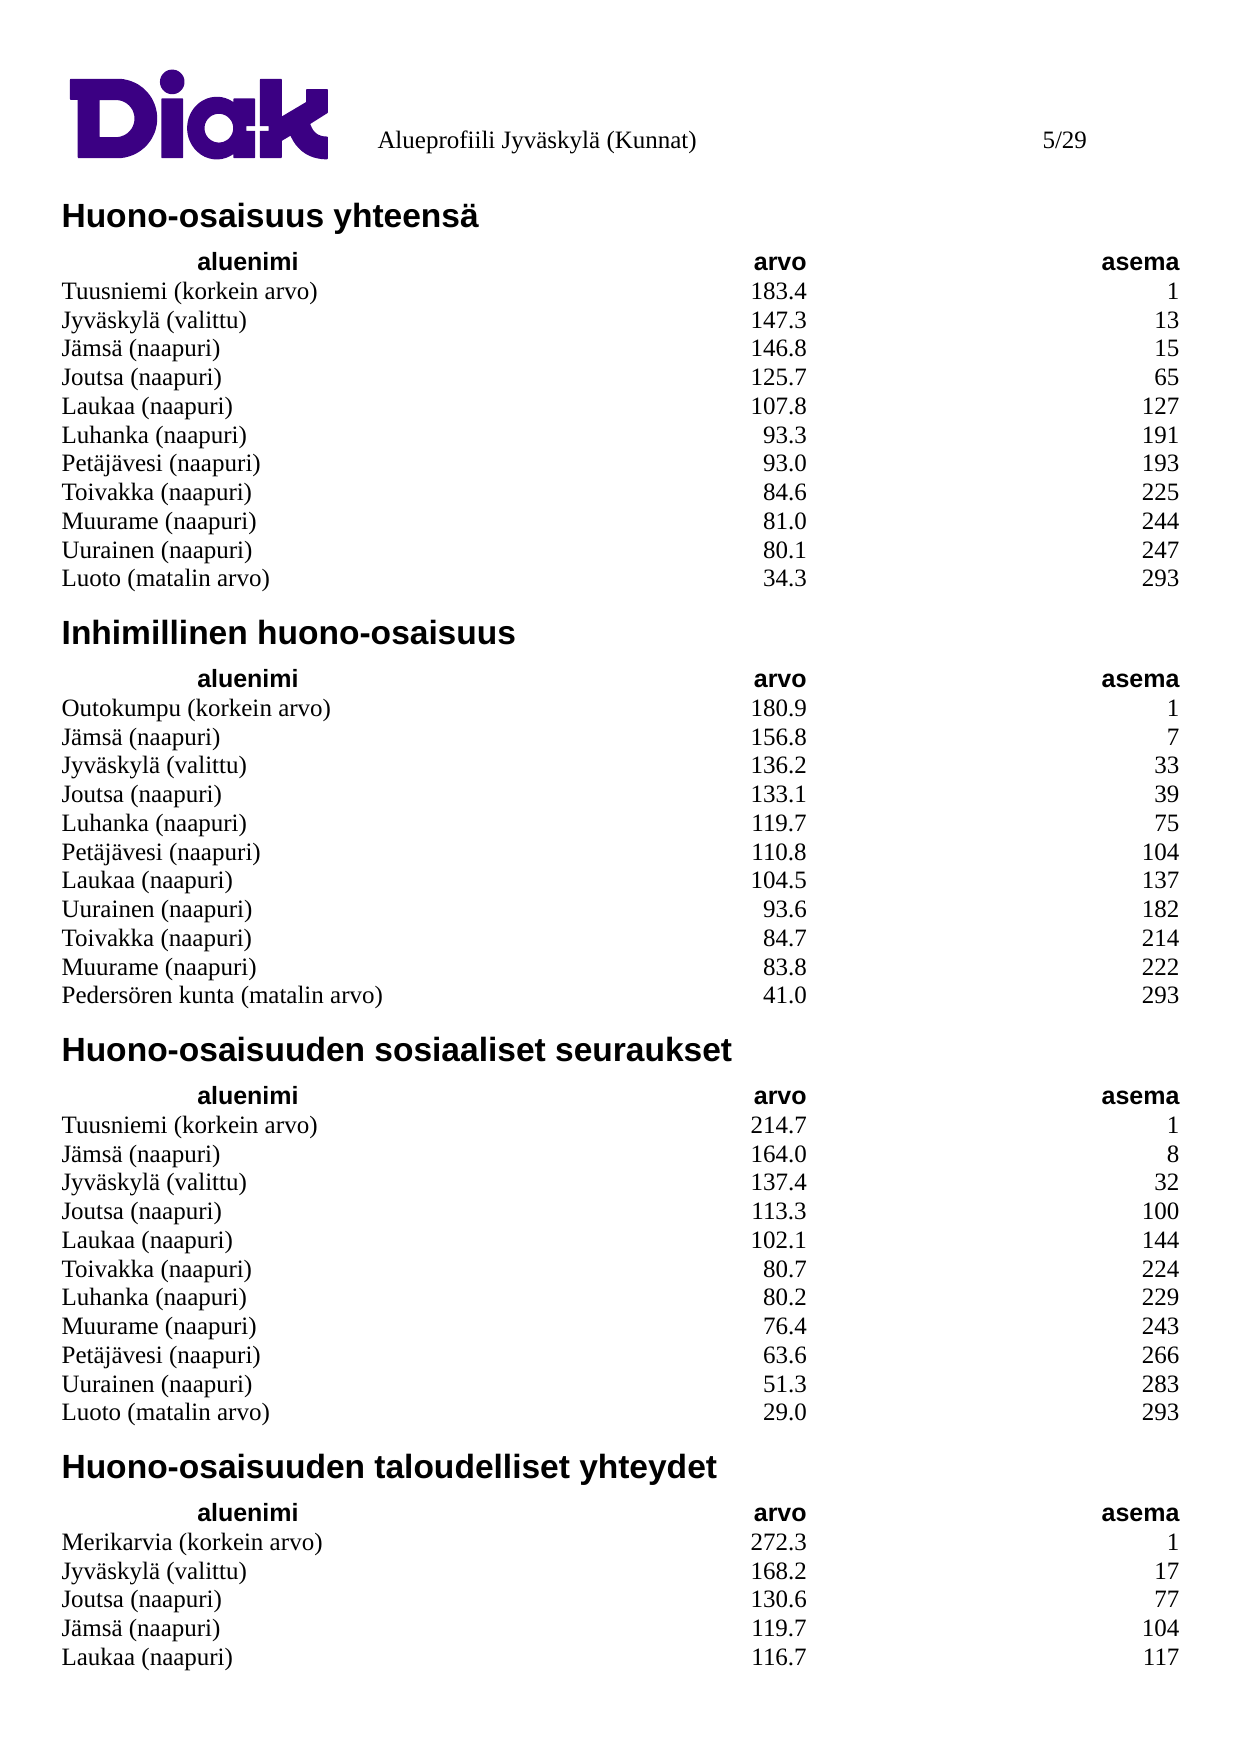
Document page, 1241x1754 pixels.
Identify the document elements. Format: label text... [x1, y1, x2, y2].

table_cell 214 [806, 923, 1179, 952]
table_cell 102.1 [434, 1225, 806, 1254]
table_cell Tuusniemi (korkein arvo) [61, 1110, 434, 1139]
table_header aluenimi [61, 247, 434, 276]
table_cell 164.0 [434, 1139, 806, 1167]
table_cell Jyväskylä (valittu) [61, 1168, 434, 1196]
table_cell 93.6 [434, 894, 806, 923]
table_cell 32 [806, 1168, 1179, 1196]
table_cell 130.6 [434, 1585, 806, 1613]
table_cell Uurainen (naapuri) [61, 535, 434, 563]
table_cell Laukaa (naapuri) [61, 1225, 434, 1254]
table_cell 191 [806, 420, 1179, 448]
table_cell 225 [806, 477, 1179, 506]
table_cell 110.8 [434, 837, 806, 866]
table_cell 193 [806, 449, 1179, 477]
table_cell 1 [806, 276, 1179, 305]
table_cell 84.6 [434, 477, 806, 506]
table_cell 127 [806, 391, 1179, 420]
table_cell 13 [806, 305, 1179, 333]
table_cell 283 [806, 1369, 1179, 1397]
table_cell 93.0 [434, 449, 806, 477]
table_cell 247 [806, 535, 1179, 563]
table_cell Laukaa (naapuri) [61, 1642, 434, 1671]
table_cell 41.0 [434, 981, 806, 1009]
table_header arvo [434, 664, 806, 693]
table_cell 29.0 [434, 1398, 806, 1426]
table_cell 33 [806, 751, 1179, 779]
table_cell 293 [806, 564, 1179, 592]
table_cell Jämsä (naapuri) [61, 1613, 434, 1642]
table_cell 34.3 [434, 564, 806, 592]
table_cell Joutsa (naapuri) [61, 779, 434, 808]
table_cell Luhanka (naapuri) [61, 1283, 434, 1311]
table_cell 63.6 [434, 1340, 806, 1369]
table_cell 51.3 [434, 1369, 806, 1397]
table_cell 1 [806, 1110, 1179, 1139]
table_cell 80.1 [434, 535, 806, 563]
table_cell Jämsä (naapuri) [61, 1139, 434, 1167]
table_cell 133.1 [434, 779, 806, 808]
table_cell Muurame (naapuri) [61, 952, 434, 981]
table_cell Jämsä (naapuri) [61, 722, 434, 751]
table_header aluenimi [61, 1498, 434, 1527]
table_cell Muurame (naapuri) [61, 1311, 434, 1340]
table_cell Tuusniemi (korkein arvo) [61, 276, 434, 305]
table_cell Luoto (matalin arvo) [61, 564, 434, 592]
table_cell 229 [806, 1283, 1179, 1311]
table_cell 113.3 [434, 1196, 806, 1225]
table_cell 136.2 [434, 751, 806, 779]
table_cell 83.8 [434, 952, 806, 981]
table_cell 222 [806, 952, 1179, 981]
table_cell 183.4 [434, 276, 806, 305]
table_cell Jyväskylä (valittu) [61, 751, 434, 779]
table_cell Jämsä (naapuri) [61, 334, 434, 362]
table_cell 107.8 [434, 391, 806, 420]
table_cell 39 [806, 779, 1179, 808]
table_cell Laukaa (naapuri) [61, 391, 434, 420]
subtitle Huono-osaisuuden sosiaaliset seuraukset [61, 1030, 1179, 1069]
table_cell 117 [806, 1642, 1179, 1671]
table_cell 81.0 [434, 506, 806, 535]
table_cell 137.4 [434, 1168, 806, 1196]
table_cell 293 [806, 981, 1179, 1009]
table_cell 76.4 [434, 1311, 806, 1340]
table_cell Pedersören kunta (matalin arvo) [61, 981, 434, 1009]
table_header arvo [434, 247, 806, 276]
table_cell 80.2 [434, 1283, 806, 1311]
table_cell 168.2 [434, 1556, 806, 1584]
table_cell 272.3 [434, 1527, 806, 1556]
table_cell 119.7 [434, 1613, 806, 1642]
table_cell Joutsa (naapuri) [61, 362, 434, 391]
table_cell 75 [806, 808, 1179, 837]
table_cell 147.3 [434, 305, 806, 333]
table_cell 65 [806, 362, 1179, 391]
table_cell 116.7 [434, 1642, 806, 1671]
table_cell 104 [806, 837, 1179, 866]
table_cell 243 [806, 1311, 1179, 1340]
table_cell Outokumpu (korkein arvo) [61, 693, 434, 722]
table_cell 8 [806, 1139, 1179, 1167]
table_cell 15 [806, 334, 1179, 362]
table_cell Merikarvia (korkein arvo) [61, 1527, 434, 1556]
table_cell 224 [806, 1254, 1179, 1282]
table_cell Joutsa (naapuri) [61, 1196, 434, 1225]
table_header asema [806, 1498, 1179, 1527]
table_cell 182 [806, 894, 1179, 923]
table_cell Toivakka (naapuri) [61, 1254, 434, 1282]
table_cell Toivakka (naapuri) [61, 923, 434, 952]
table_cell Jyväskylä (valittu) [61, 1556, 434, 1584]
table_cell Uurainen (naapuri) [61, 1369, 434, 1397]
table_cell 137 [806, 866, 1179, 894]
table_cell Petäjävesi (naapuri) [61, 449, 434, 477]
table_cell 293 [806, 1398, 1179, 1426]
table_cell 93.3 [434, 420, 806, 448]
table_cell 17 [806, 1556, 1179, 1584]
subtitle Huono-osaisuuden taloudelliset yhteydet [61, 1447, 1179, 1486]
table_cell 80.7 [434, 1254, 806, 1282]
table_cell 104.5 [434, 866, 806, 894]
table_cell 244 [806, 506, 1179, 535]
table_cell Muurame (naapuri) [61, 506, 434, 535]
table_cell Jyväskylä (valittu) [61, 305, 434, 333]
table_cell 214.7 [434, 1110, 806, 1139]
table_cell 119.7 [434, 808, 806, 837]
table_cell 180.9 [434, 693, 806, 722]
table_header asema [806, 247, 1179, 276]
table_cell 1 [806, 693, 1179, 722]
table_cell Luhanka (naapuri) [61, 420, 434, 448]
table_cell 156.8 [434, 722, 806, 751]
table_cell 100 [806, 1196, 1179, 1225]
table_cell 7 [806, 722, 1179, 751]
table_cell 1 [806, 1527, 1179, 1556]
table_cell Toivakka (naapuri) [61, 477, 434, 506]
table_cell Uurainen (naapuri) [61, 894, 434, 923]
table_cell Petäjävesi (naapuri) [61, 837, 434, 866]
table_cell Laukaa (naapuri) [61, 866, 434, 894]
table_cell 125.7 [434, 362, 806, 391]
table_header arvo [434, 1081, 806, 1110]
table_cell 77 [806, 1585, 1179, 1613]
table_cell Luoto (matalin arvo) [61, 1398, 434, 1426]
table_cell 266 [806, 1340, 1179, 1369]
table_cell 146.8 [434, 334, 806, 362]
table_cell Joutsa (naapuri) [61, 1585, 434, 1613]
table_header asema [806, 1081, 1179, 1110]
table_cell 144 [806, 1225, 1179, 1254]
table_header aluenimi [61, 1081, 434, 1110]
table_header asema [806, 664, 1179, 693]
table_cell 104 [806, 1613, 1179, 1642]
table_header aluenimi [61, 664, 434, 693]
table_cell Petäjävesi (naapuri) [61, 1340, 434, 1369]
subtitle Huono-osaisuus yhteensä [61, 196, 1179, 235]
table_header arvo [434, 1498, 806, 1527]
table_cell 84.7 [434, 923, 806, 952]
subtitle Inhimillinen huono-osaisuus [61, 613, 1179, 652]
table_cell Luhanka (naapuri) [61, 808, 434, 837]
